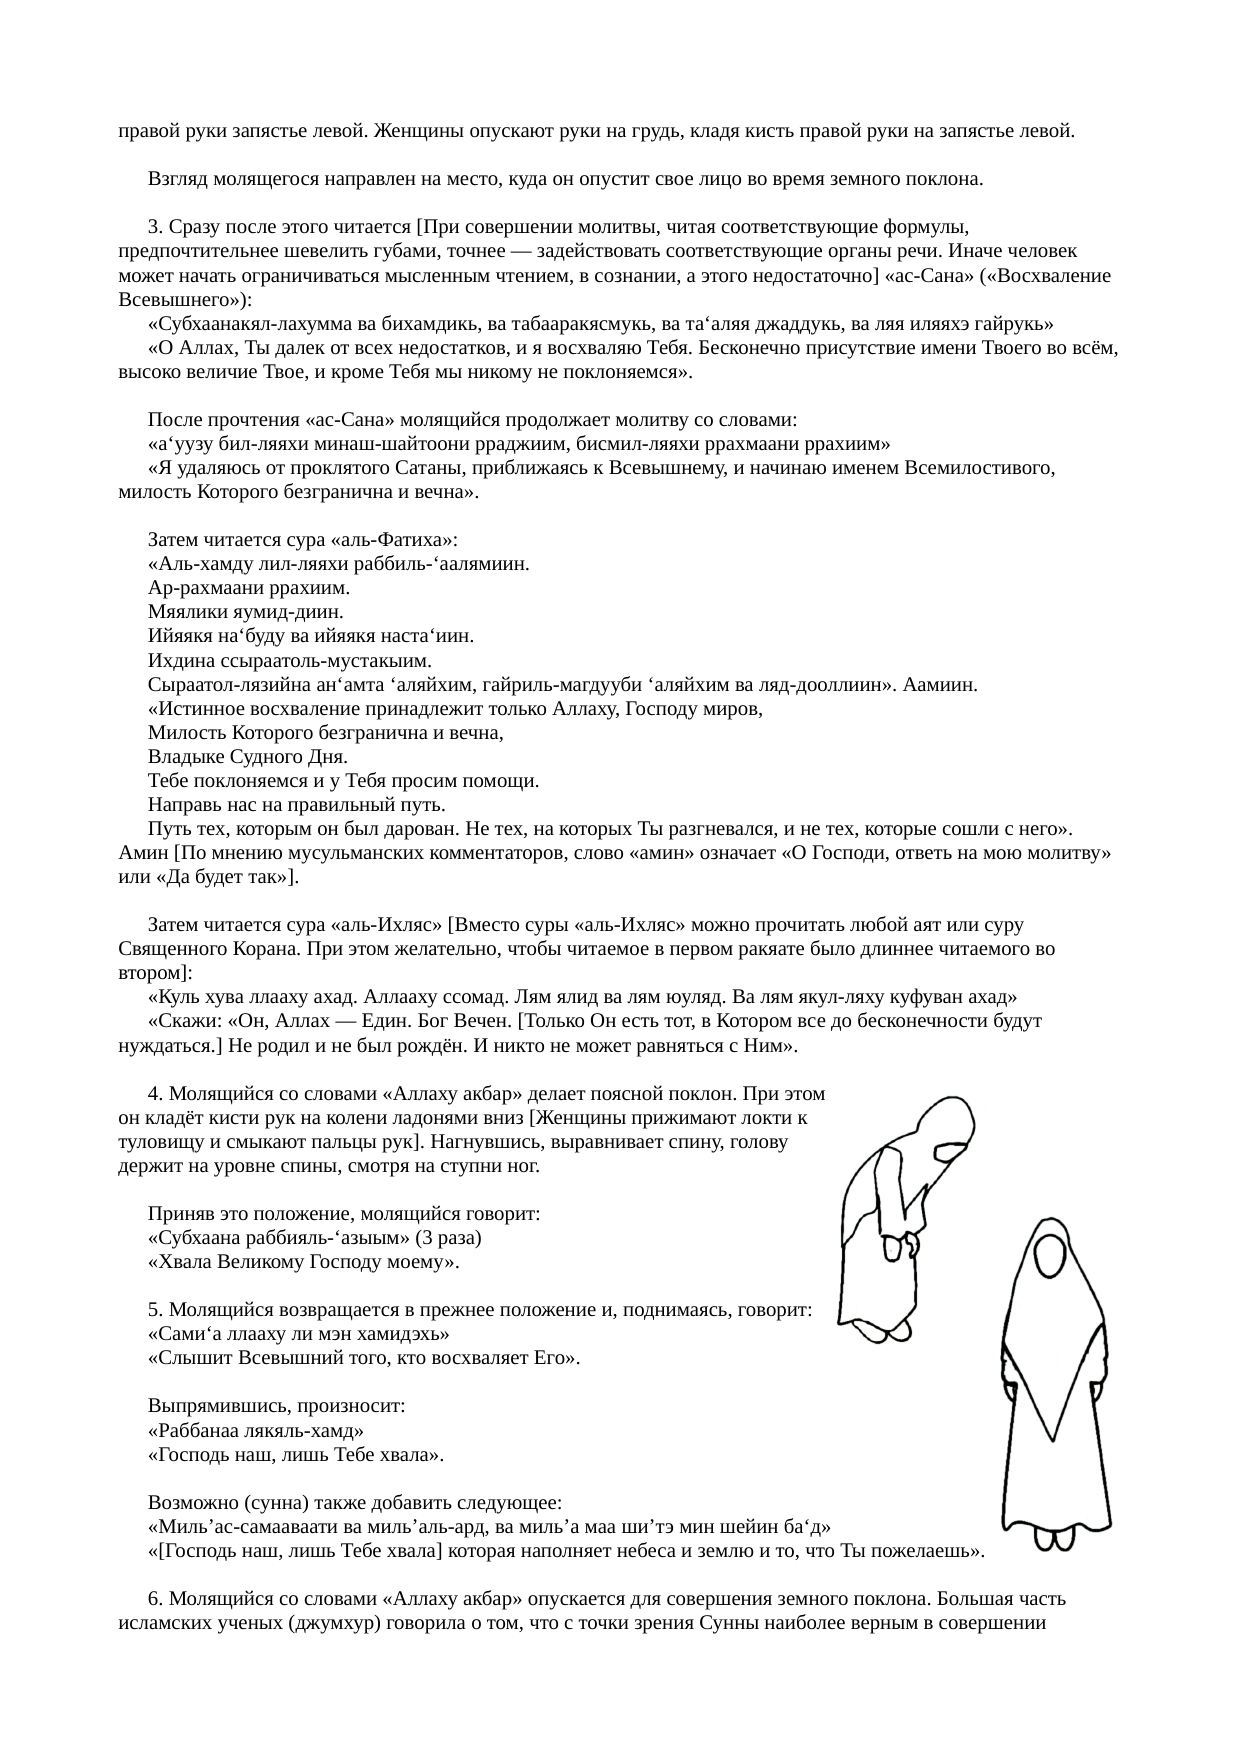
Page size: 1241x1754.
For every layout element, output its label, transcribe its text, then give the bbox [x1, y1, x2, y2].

text «Господь наш, лишь Тебе хвала». [118, 1442, 991, 1466]
text Сыраатол-лязийна ан‘амта ‘аляйхим, гайриль-магдууби ‘аляйхим ва ляд-дооллиин». Аамиин. [118, 672, 1122, 696]
text Путь тех, которым он был дарован. Не тех, на которых Ты разгневался, и не тех, которые сошли с него». Амин [По мнению мусульманских комментаторов, слово «амин» означает «О Господи, ответь на мою молитву» или «Да будет так»]. [118, 816, 1122, 888]
text Выпрямившись, произносит: [118, 1393, 991, 1417]
text Милость Которого безгранична и вечна, [118, 720, 1122, 744]
text Затем читается сура «аль-Фатиха»: [118, 527, 1122, 551]
text Возможно (сунна) также добавить следующее: [118, 1490, 991, 1514]
text «Куль хува ллааху ахад. Аллааху ссомад. Лям ялид ва лям юуляд. Ва лям якул-ляху куфуван ахад» [118, 984, 1122, 1008]
text «Аль-хамду лил-ляяхи раббиль-‘аалямиин. [118, 551, 1122, 575]
text Ар-рахмаани ррахиим. [118, 575, 1122, 599]
picture [831, 1085, 986, 1352]
text Тебе поклоняемся и у Тебя просим помощи. [118, 768, 1122, 792]
text 6. Молящийся со словами «Аллаху акбар» опускается для совершения земного поклона. Большая часть исламских ученых (джумхур) говорила о том, что с точки зрения Сунны наиболее верным в совершении [118, 1586, 1122, 1634]
text «Раббанаа лякяль-хамд» [118, 1417, 991, 1442]
text «Субхаана раббияль-‘азыым» (3 раза) [118, 1225, 831, 1249]
text Ихдина ссыраатоль-мустакыим. [118, 647, 1122, 672]
text 3. Сразу после этого читается [При совершении молитвы, читая соответствующие формулы, предпочтительнее шевелить губами, точнее — задействовать соответствующие органы речи. Иначе человек может начать ограничиваться мысленным чтением, в сознании, а этого недостаточно] «ас-Сана» («Восхваление Всевышнего»): [118, 214, 1122, 311]
text «О Аллах, Ты далек от всех недостатков, и я восхваляю Тебя. Бесконечно присутствие имени Твоего во всём, высоко величие Твое, и кроме Тебя мы никому не поклоняемся». [118, 335, 1122, 383]
text Мяялики яумид-диин. [118, 599, 1122, 623]
text Взгляд молящегося направлен на место, куда он опустит свое лицо во время земного поклона. [118, 166, 1122, 190]
text После прочтения «ас-Сана» молящийся продолжает молитву со словами: [118, 407, 1122, 431]
text Владыке Судного Дня. [118, 744, 1122, 768]
text «Субхаанакял-лахумма ва бихамдикь, ва табааракясмукь, ва та‘аляя джаддукь, ва ляя иляяхэ гайрукь» [118, 311, 1122, 335]
text [986, 1201, 1122, 1225]
text «Я удаляюсь от проклятого Сатаны, приближаясь к Всевышнему, и начинаю именем Всемилостивого, милость Которого безгранична и вечна». [118, 455, 1122, 503]
text Затем читается сура «аль-Ихляс» [Вместо суры «аль-Ихляс» можно прочитать любой аят или суру Священного Корана. При этом желательно, чтобы читаемое в первом ракяате было длиннее читаемого во втором]: [118, 912, 1122, 984]
text «а‘уузу бил-ляяхи минаш-шайтоони рраджиим, бисмил-ляяхи ррахмаани ррахиим» [118, 431, 1122, 455]
text «[Господь наш, лишь Тебе хвала] которая наполняет небеса и землю и то, что Ты пожелаешь». [118, 1538, 991, 1562]
text «Слышит Всевышний того, кто восхваляет Его». [118, 1345, 991, 1369]
text Направь нас на правильный путь. [118, 792, 1122, 816]
text «Сами‘а ллааху ли мэн хамидэхь» [118, 1321, 831, 1345]
text 4. Молящийся со словами «Аллаху акбар» делает поясной поклон. При этом он кладёт кисти рук на колени ладонями вниз [Женщины прижимают локти к туловищу и смыкают пальцы рук]. Нагнувшись, выравнивает спину, голову держит на уровне спины, смотря на ступни ног. [118, 1081, 1122, 1177]
text Приняв это положение, молящийся говорит: [118, 1201, 831, 1225]
text Ийяякя на‘буду ва ийяякя наста‘иин. [118, 623, 1122, 647]
picture [991, 1211, 1121, 1562]
text 5. Молящийся возвращается в прежнее положение и, поднимаясь, говорит: [118, 1297, 831, 1321]
text правой руки запястье левой. Женщины опускают руки на грудь, кладя кисть правой руки на запястье левой. [118, 118, 1122, 142]
text «Миль’ас-самааваати ва миль’аль-ард, ва миль’а маа ши’тэ мин шейин ба‘д» [118, 1514, 991, 1538]
text «Скажи: «Он, Аллах — Един. Бог Вечен. [Только Он есть тот, в Котором все до бесконечности будут нуждаться.] Не родил и не был рождён. И никто не может равняться с Ним». [118, 1008, 1122, 1057]
text «Хвала Великому Господу моему». [118, 1249, 831, 1273]
text «Истинное восхваление принадлежит только Аллаху, Господу миров, [118, 696, 1122, 720]
